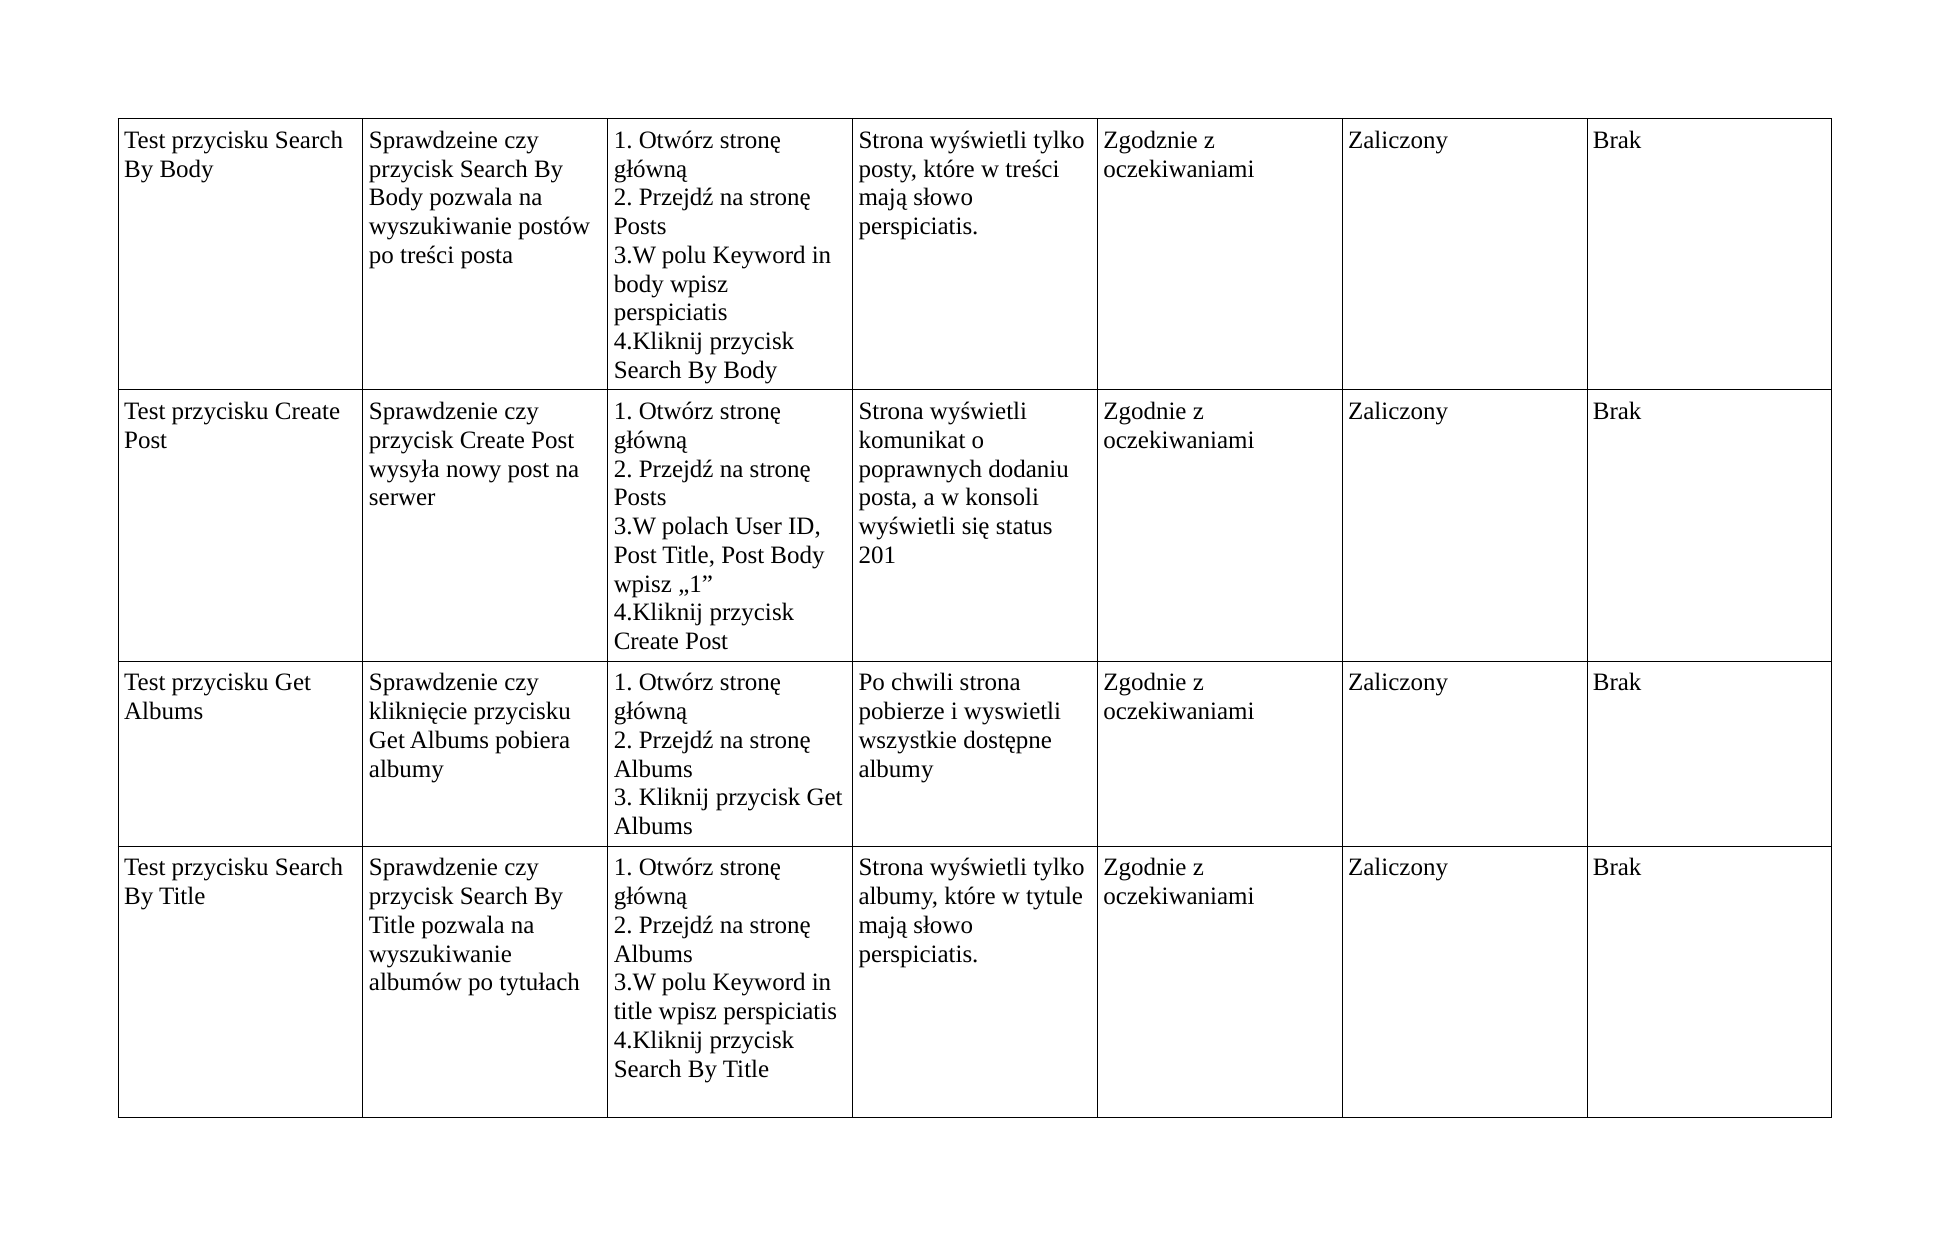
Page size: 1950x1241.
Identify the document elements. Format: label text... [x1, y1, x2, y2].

table_cell 1. Otwórz stronę główną 2. Przejdź na stronę Albums 3. Kliknij przycisk Get Albums [608, 662, 852, 846]
table_cell Zgodznie z oczekiwaniami [1098, 119, 1342, 389]
table_cell 1. Otwórz stronę główną 2. Przejdź na stronę Posts 3.W polach User ID, Post Title, Post Body wpisz „1” 4.Kliknij przycisk Create Post [608, 390, 852, 661]
table_cell Sprawdzeine czy przycisk Search By Body pozwala na wyszukiwanie postów po treści posta [363, 119, 607, 389]
table_cell Test przycisku Search By Body [119, 119, 362, 389]
table_cell Sprawdzenie czy kliknięcie przycisku Get Albums pobiera albumy [363, 662, 607, 846]
table_cell Po chwili strona pobierze i wyswietli wszystkie dostępne albumy [853, 662, 1097, 846]
table_cell Zgodnie z oczekiwaniami [1098, 390, 1342, 661]
table_cell Test przycisku Search By Title [119, 847, 362, 1117]
table_cell Brak [1588, 847, 1831, 1117]
table_cell Zgodnie z oczekiwaniami [1098, 847, 1342, 1117]
table_cell Zaliczony [1343, 662, 1587, 846]
table_cell Test przycisku Get Albums [119, 662, 362, 846]
table_cell Zaliczony [1343, 119, 1587, 389]
table_cell Strona wyświetli tylko albumy, które w tytule mają słowo perspiciatis. [853, 847, 1097, 1117]
table_cell 1. Otwórz stronę główną 2. Przejdź na stronę Posts 3.W polu Keyword in body wpisz perspiciatis 4.Kliknij przycisk Search By Body [608, 119, 852, 389]
table_cell Brak [1588, 390, 1831, 661]
table_cell Strona wyświetli tylko posty, które w treści mają słowo perspiciatis. [853, 119, 1097, 389]
table_cell 1. Otwórz stronę główną 2. Przejdź na stronę Albums 3.W polu Keyword in title wpisz perspiciatis 4.Kliknij przycisk Search By Title [608, 847, 852, 1117]
table_cell Brak [1588, 119, 1831, 389]
table_cell Zaliczony [1343, 847, 1587, 1117]
table_cell Sprawdzenie czy przycisk Create Post wysyła nowy post na serwer [363, 390, 607, 661]
table_cell Strona wyświetli komunikat o poprawnych dodaniu posta, a w konsoli wyświetli się status 201 [853, 390, 1097, 661]
table_cell Sprawdzenie czy przycisk Search By Title pozwala na wyszukiwanie albumów po tytułach [363, 847, 607, 1117]
table_cell Zgodnie z oczekiwaniami [1098, 662, 1342, 846]
table_cell Test przycisku Create Post [119, 390, 362, 661]
table_cell Zaliczony [1343, 390, 1587, 661]
table_cell Brak [1588, 662, 1831, 846]
